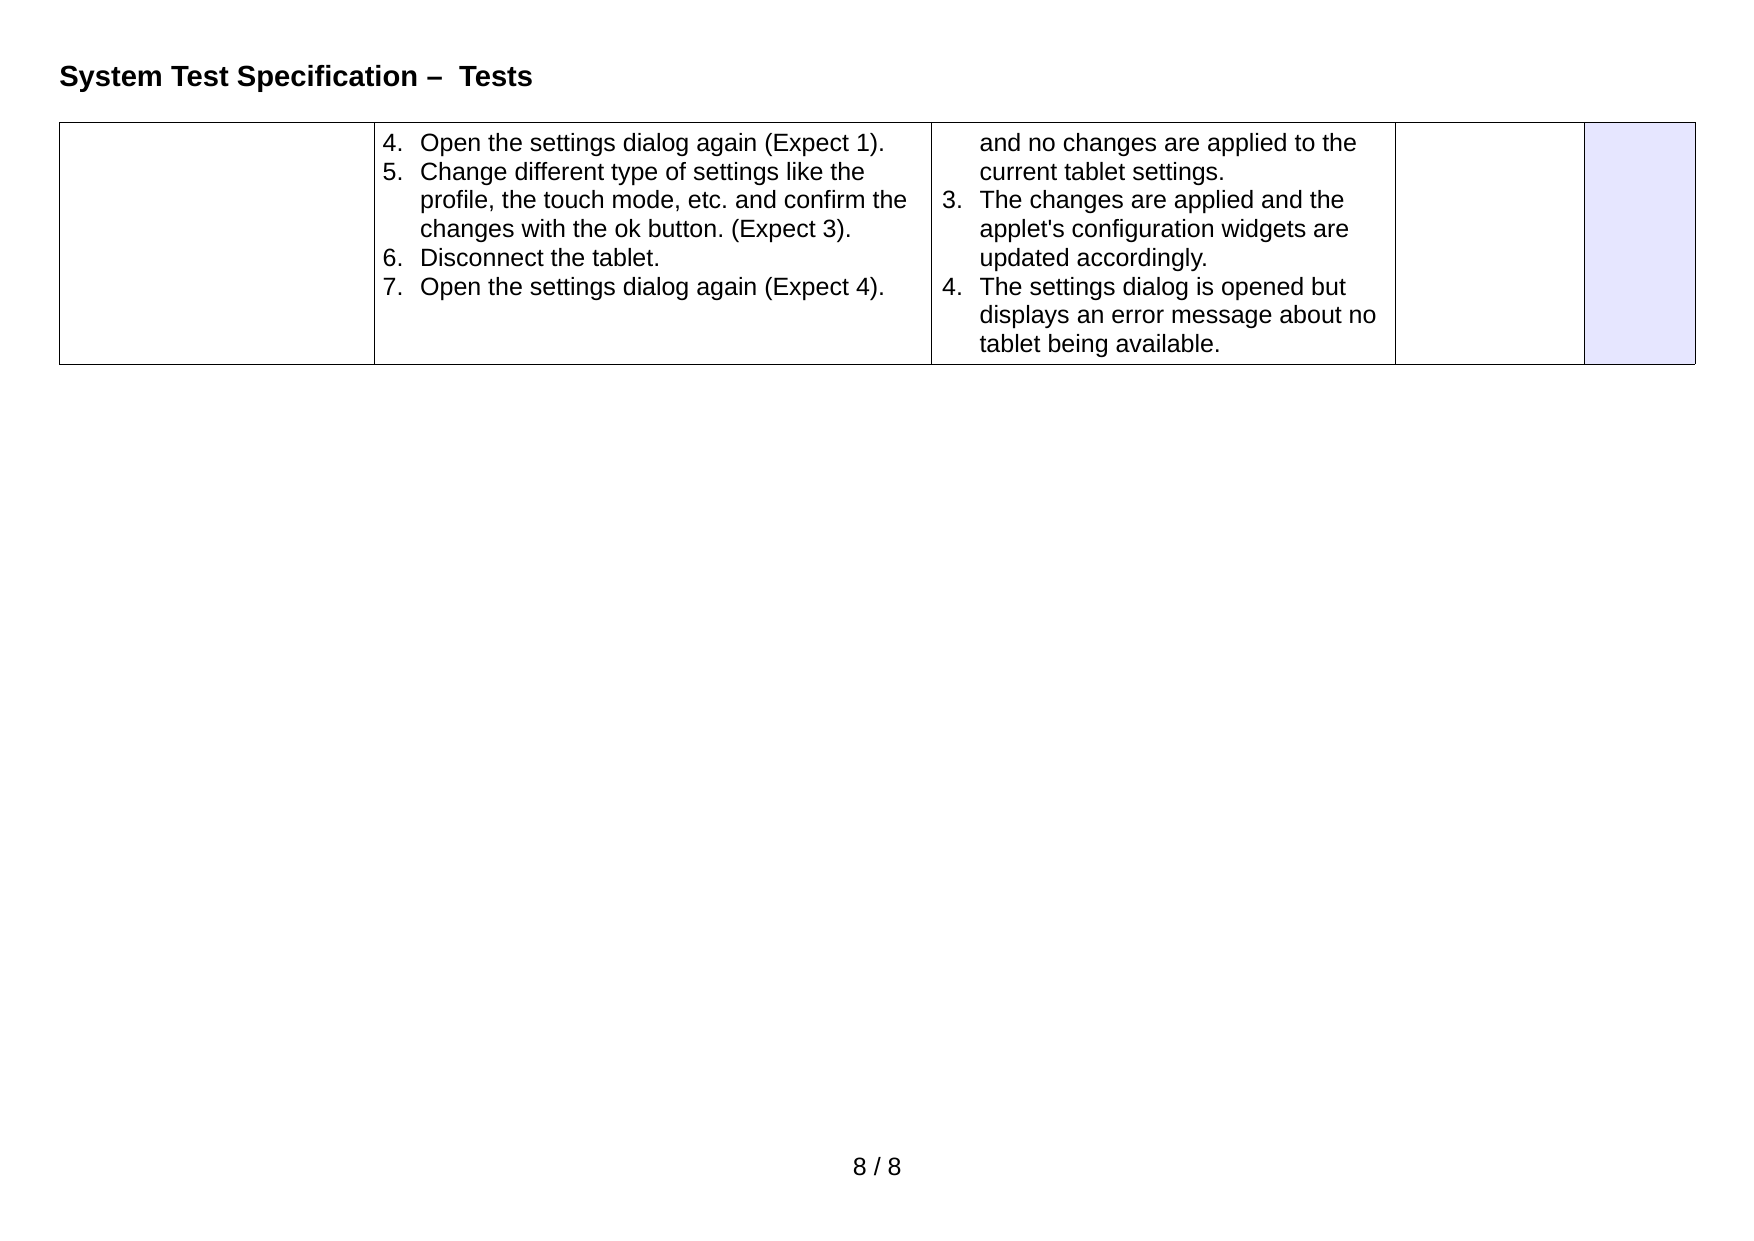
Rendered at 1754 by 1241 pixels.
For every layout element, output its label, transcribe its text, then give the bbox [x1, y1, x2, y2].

table_cell Connect a tablet device. Open the settings dialog by pressing the settings icon of the plasma widget (Expect 1). Cancel the settings dialog (Expect 2). Open the settings dialog again (Expect 1). Change different type of settings like the profile, the touch mode, etc. and confirm the changes with the ok button. (Expect 3). Disconnect the tablet. Open the settings dialog again (Expect 4). [375, 123, 931, 364]
table_cell and no changes are applied to the current tablet settings. The changes are applied and the applet's configuration widgets are updated accordingly. The settings dialog is opened but displays an error message about no tablet being available. [932, 123, 1395, 364]
table_cell [1396, 123, 1584, 364]
table_cell [60, 123, 374, 364]
table_cell [1585, 123, 1695, 364]
